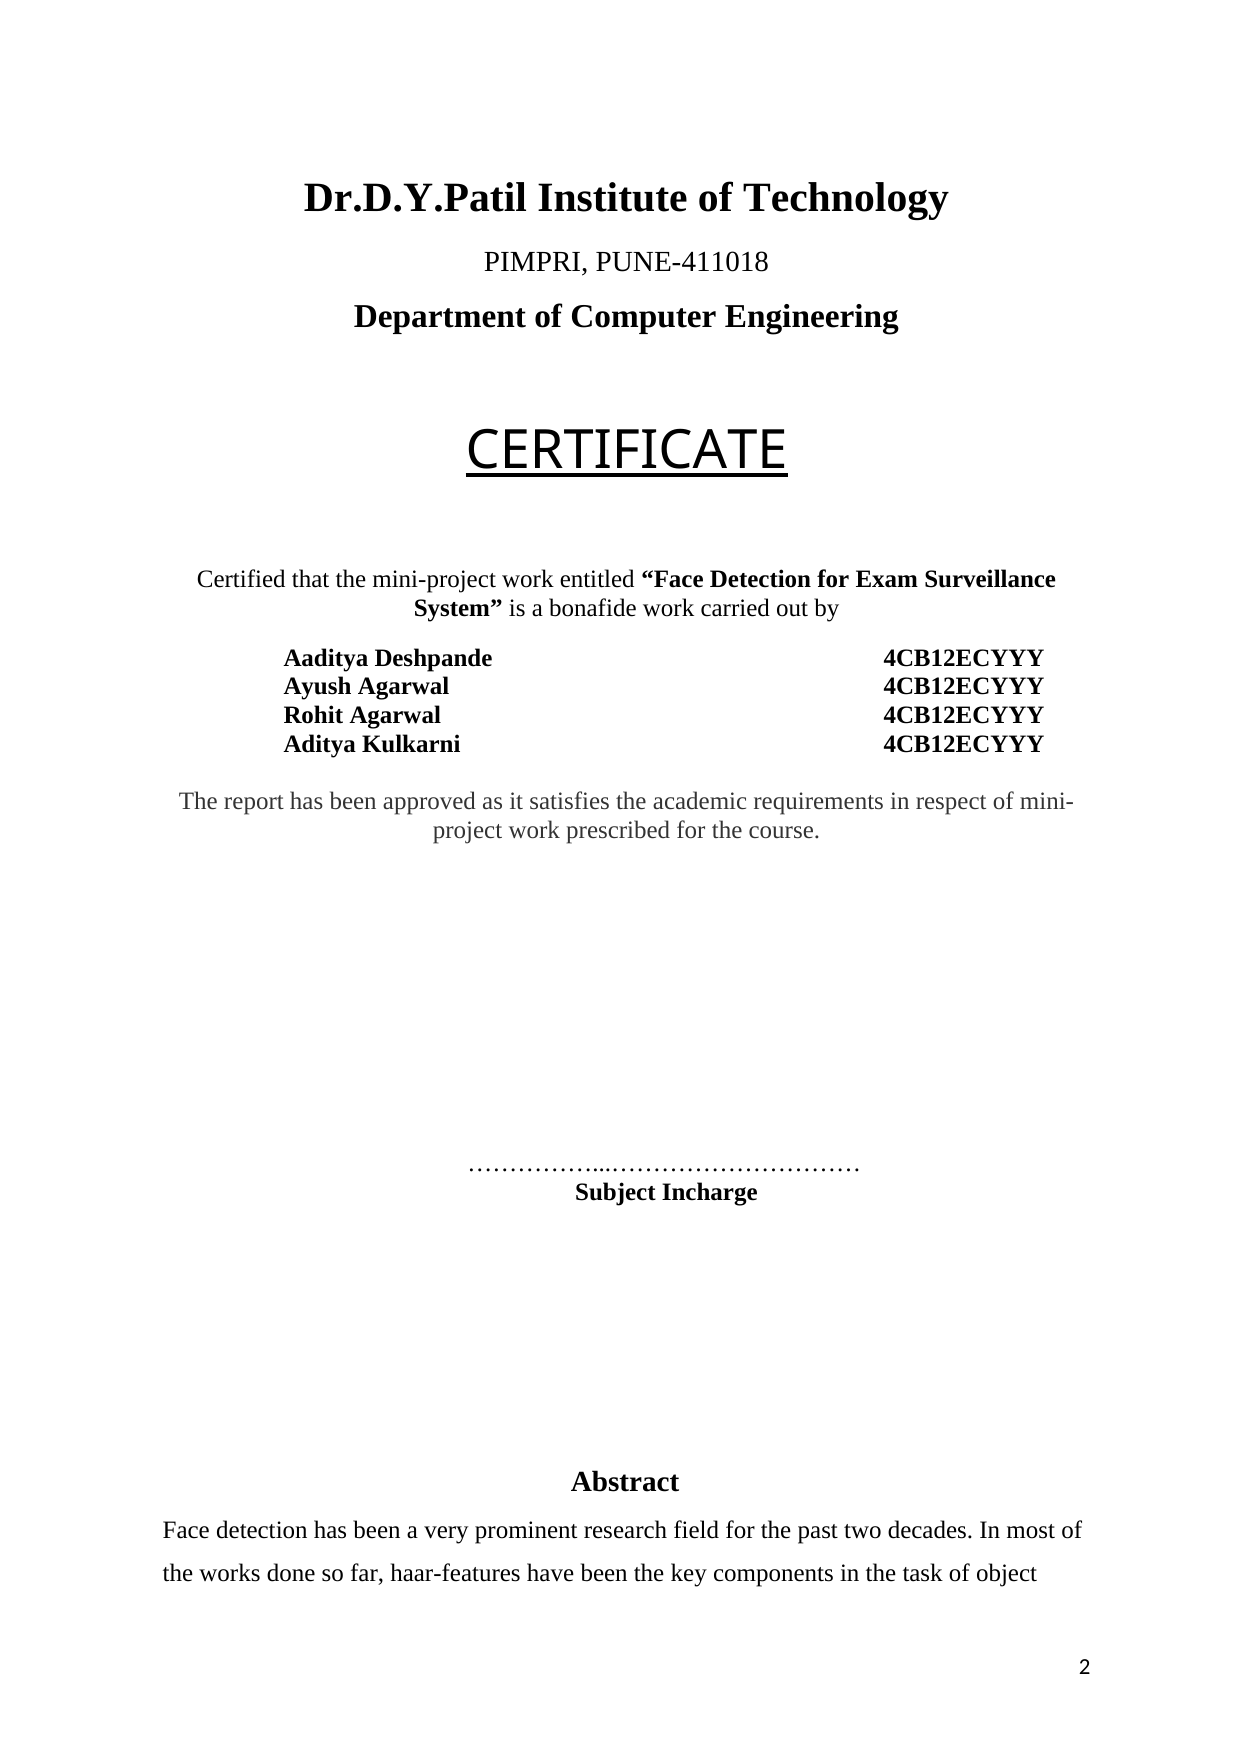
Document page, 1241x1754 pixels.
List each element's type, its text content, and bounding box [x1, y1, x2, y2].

text Subject Incharge [162, 1177, 1090, 1206]
text Department of Computer Engineering [162, 296, 1090, 335]
text Rohit Agarwal 4CB12ECYYY [162, 700, 1090, 729]
text Face detection has been a very prominent research field for the past two decades. In most of the works done so far, haar-features have been the key components in the task of object [162, 1515, 1087, 1587]
text ……………...………………………… [162, 1148, 1090, 1177]
text PIMPRI, PUNE-411018 [162, 244, 1090, 278]
text Aditya Kulkarni 4CB12ECYYY [162, 729, 1090, 758]
text Certified that the mini-project work entitled “Face Detection for Exam Surveillance System” is a bonafide work carried out by [162, 564, 1090, 622]
text Ayush Agarwal 4CB12ECYYY [162, 671, 1090, 700]
text Aaditya Deshpande 4CB12ECYYY [162, 643, 1090, 671]
text Abstract [162, 1464, 1087, 1498]
text The report has been approved as it satisfies the academic requirements in respect of mini-project work prescribed for the course. [162, 786, 1090, 844]
text CERTIFICATE [162, 411, 1090, 484]
text Dr.D.Y.Patil Institute of Technology [162, 172, 1090, 220]
